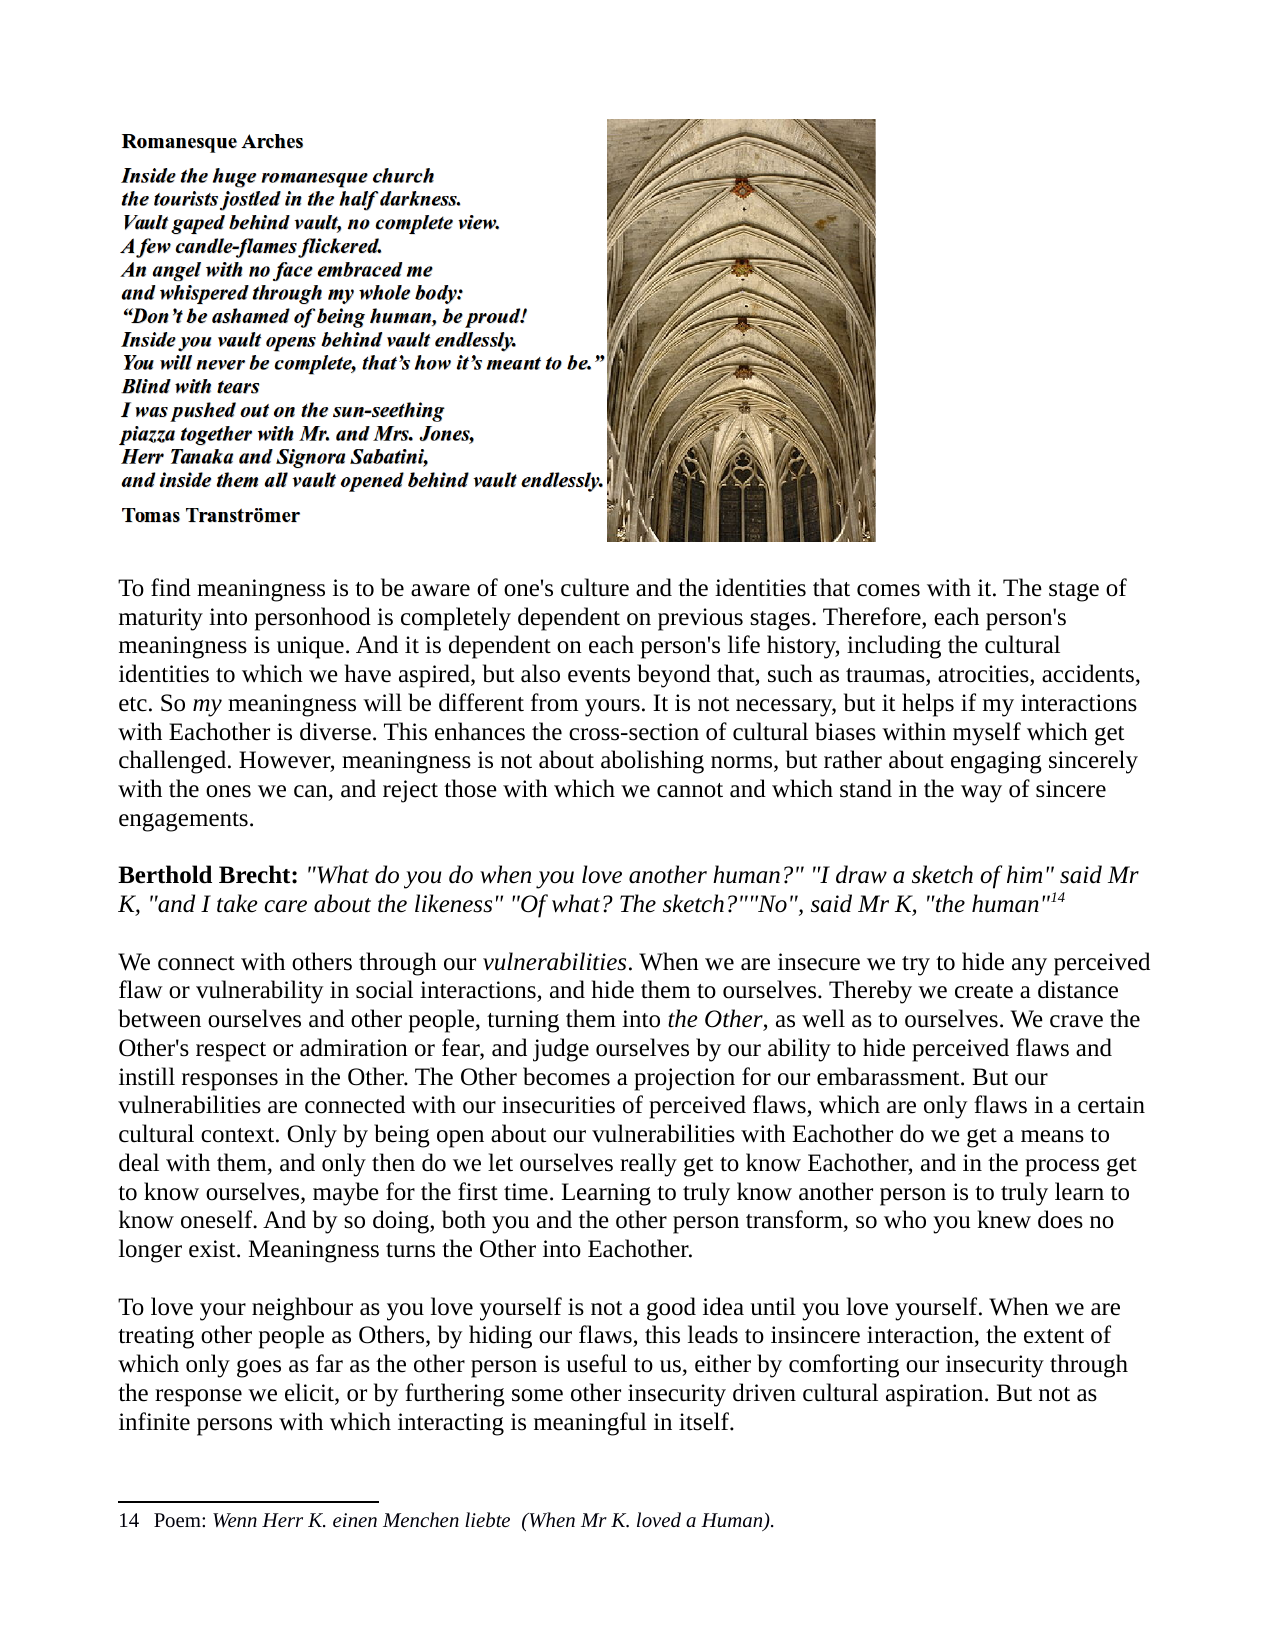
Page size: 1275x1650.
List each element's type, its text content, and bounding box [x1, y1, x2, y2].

picture [118, 118, 876, 545]
text To love your neighbour as you love yourself is not a good idea until you love yourself. When we are treating other people as Others, by hiding our flaws, this leads to insincere interaction, the extent of which only goes as far as the other person is useful to us, either by comforting our insecurity through the response we elicit, or by furthering some other insecurity driven cultural aspiration. But not as infinite persons with which interacting is meaningful in itself. [735, 1292, 1157, 1436]
text Poem: Wenn Herr K. einen Menchen liebte (When Mr K. loved a Human). [118, 1508, 1157, 1532]
text Berthold Brecht: "What do you do when you love another human?" "I draw a sketch of him" said Mr K, "and I take care about the likeness" "Of what? The sketch?""No", said Mr K, "the human" [118, 861, 1157, 918]
text To find meaningness is to be aware of one's culture and the identities that comes with it. The stage of maturity into personhood is completely dependent on previous stages. Therefore, each person's meaningness is unique. And it is dependent on each person's life history, including the cultural identities to which we have aspired, but also events beyond that, such as traumas, atrocities, accidents, etc. So my meaningness will be different from yours. It is not necessary, but it helps if my interactions with Eachother is diverse. This enhances the cross-section of cultural biases within myself which get challenged. However, meaningness is not about abolishing norms, but rather about engaging sincerely with the ones we can, and reject those with which we cannot and which stand in the way of sincere engagements. [118, 573, 1157, 832]
text We connect with others through our vulnerabilities. When we are insecure we try to hide any perceived flaw or vulnerability in social interactions, and hide them to ourselves. Thereby we create a distance between ourselves and other people, turning them into the Other, as well as to ourselves. We crave the Other's respect or admiration or fear, and judge ourselves by our ability to hide perceived flaws and instill responses in the Other. The Other becomes a projection for our embarassment. But our vulnerabilities are connected with our insecurities of perceived flaws, which are only flaws in a certain cultural context. Only by being open about our vulnerabilities with Eachother do we get a means to deal with them, and only then do we let ourselves really get to know Eachother, and in the process get to know ourselves, maybe for the first time. Learning to truly know another person is to truly learn to know oneself. And by so doing, both you and the other person transform, so who you knew does no longer exist. Meaningness turns the Other into Eachother. [118, 947, 1157, 1263]
